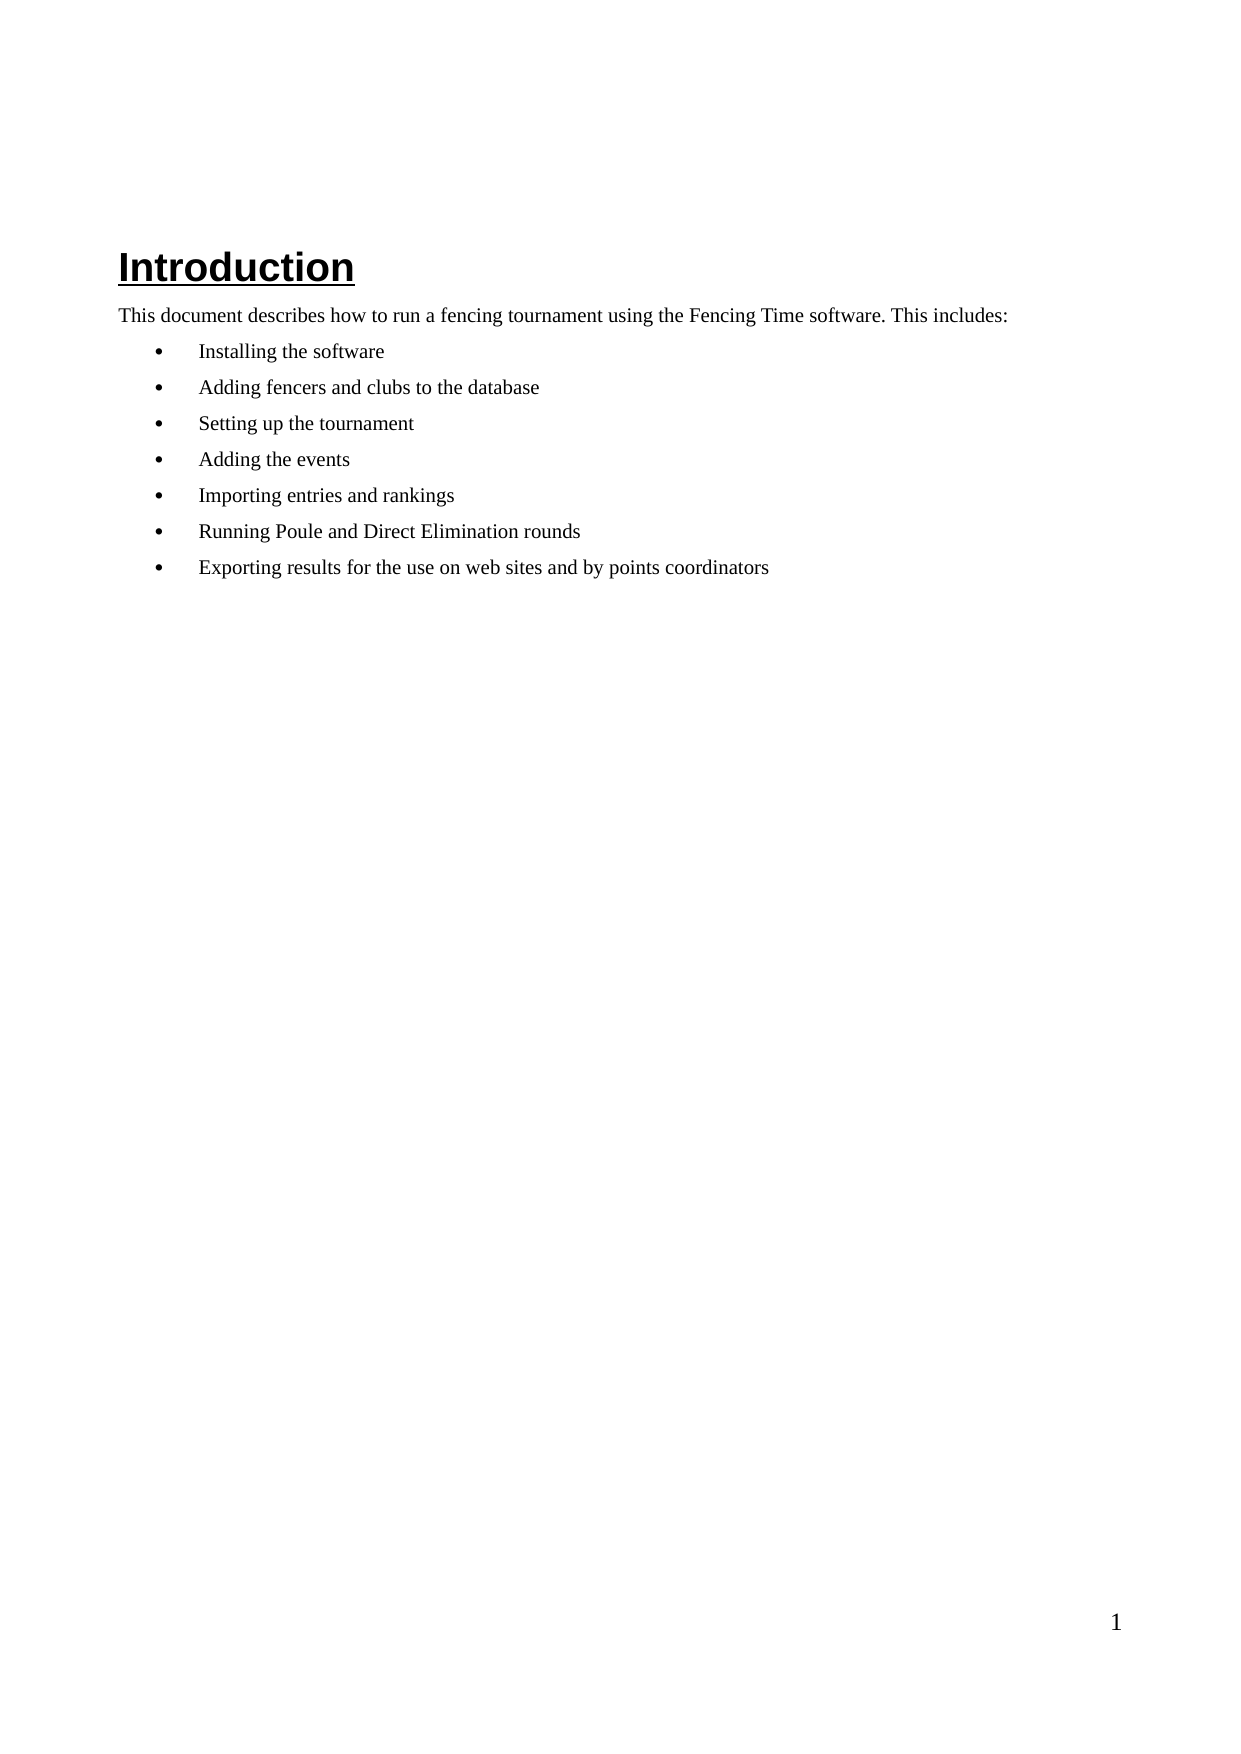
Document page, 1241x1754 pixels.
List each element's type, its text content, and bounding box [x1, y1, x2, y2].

subtitle Introduction [118, 243, 1122, 290]
list Exporting results for the use on web sites and by points coordinators [156, 555, 1122, 579]
list Running Poule and Direct Elimination rounds [156, 519, 1122, 543]
list Adding the events [156, 447, 1122, 471]
text This document describes how to run a fencing tournament using the Fencing Time software. This includes: [118, 303, 1122, 327]
list Setting up the tournament [156, 411, 1122, 435]
list Installing the software [156, 339, 1122, 363]
list Importing entries and rankings [156, 483, 1122, 507]
list Adding fencers and clubs to the database [156, 375, 1122, 399]
